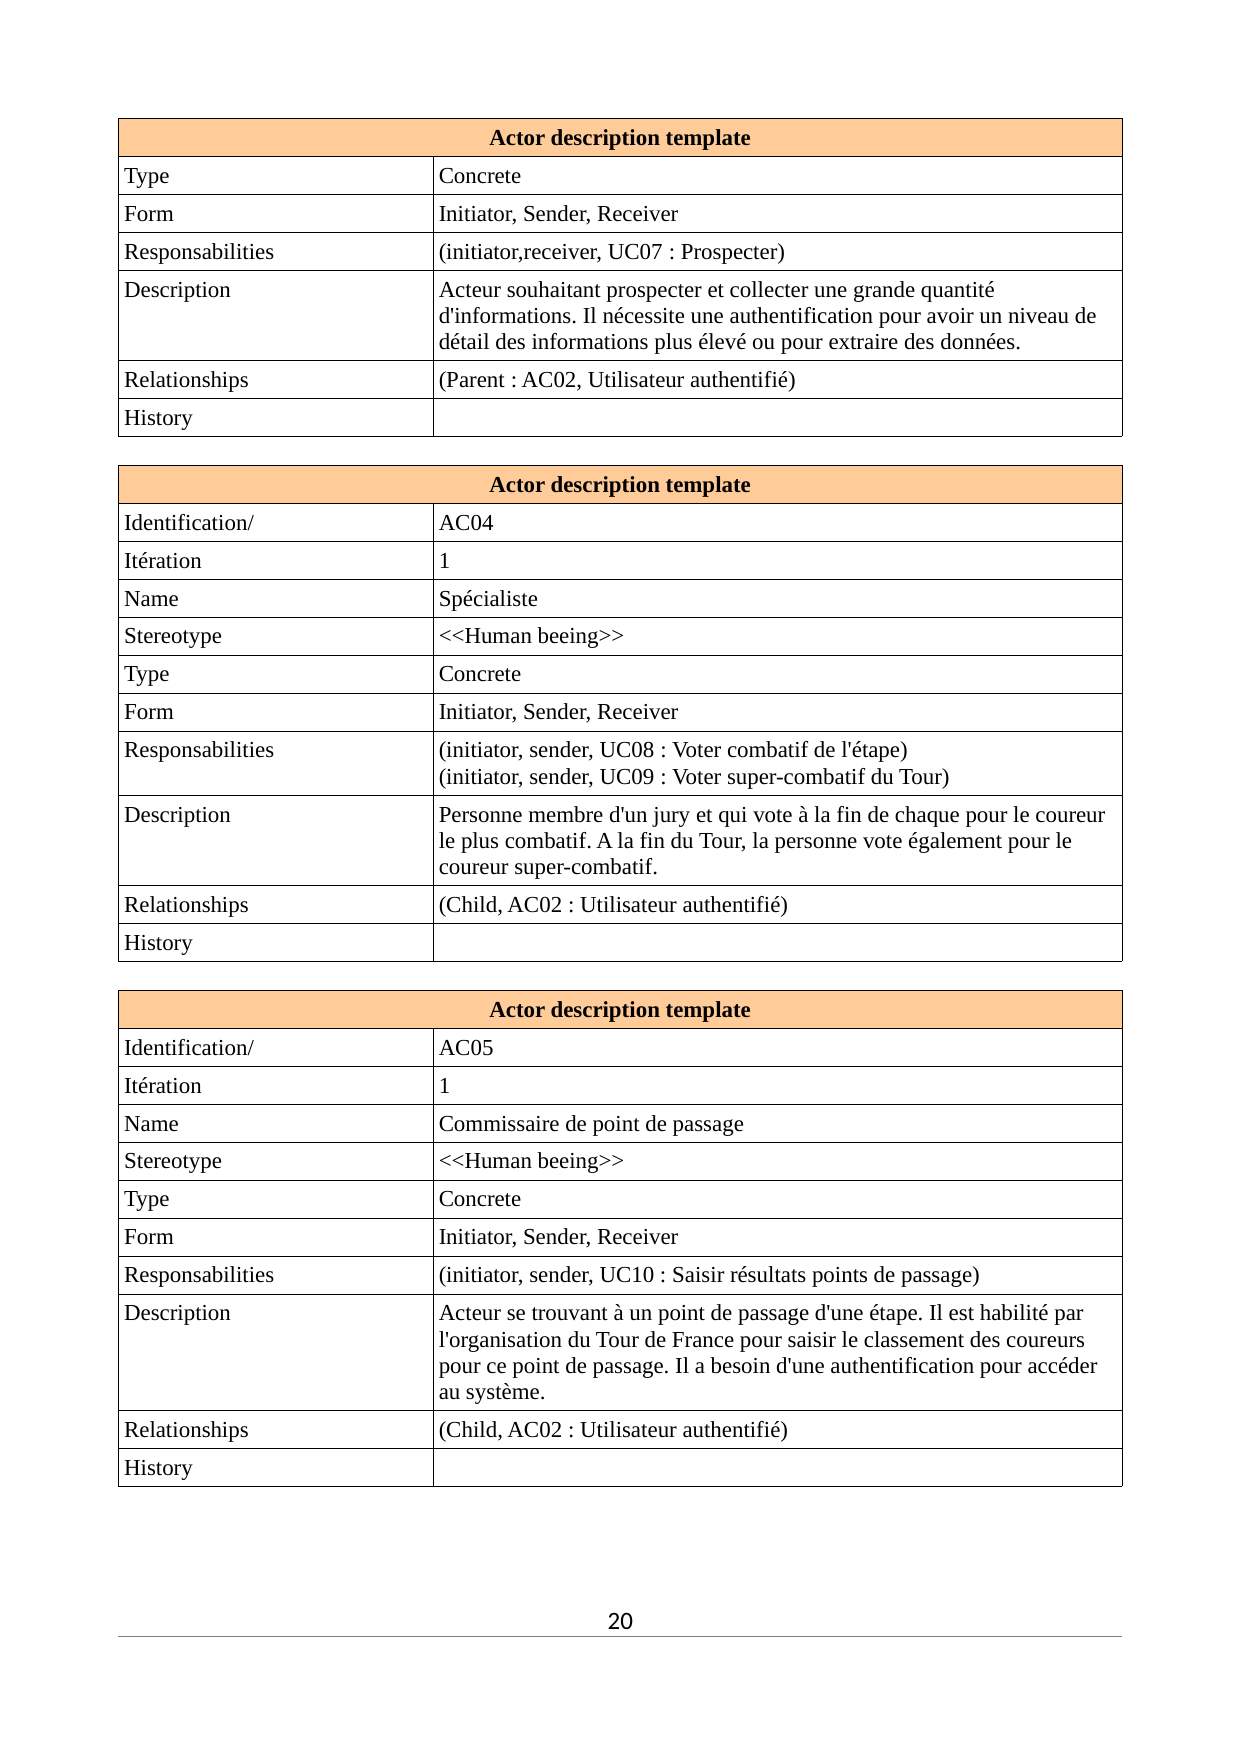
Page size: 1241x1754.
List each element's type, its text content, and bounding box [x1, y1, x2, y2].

table_cell <<Human beeing>> [434, 618, 1122, 655]
table_cell Responsabilities [119, 1257, 433, 1293]
table_cell Commissaire de point de passage [434, 1105, 1122, 1142]
table_cell (Child, AC02 : Utilisateur authentifié) [434, 886, 1122, 923]
table_cell Identification/ [119, 504, 433, 541]
table_cell Form [119, 1219, 433, 1256]
table_cell Itération [119, 1067, 433, 1104]
table_cell Spécialiste [434, 580, 1122, 617]
table_cell [434, 1449, 1122, 1486]
table_cell Initiator, Sender, Receiver [434, 694, 1122, 731]
table_cell (Parent : AC02, Utilisateur authentifié) [434, 361, 1122, 398]
table_cell Concrete [434, 157, 1122, 194]
table_cell History [119, 1449, 433, 1486]
table_header Actor description template [119, 991, 1122, 1028]
table_cell [434, 924, 1122, 961]
table_cell Responsabilities [119, 233, 433, 270]
table_cell Concrete [434, 656, 1122, 693]
table_cell Description [119, 796, 433, 885]
table_cell (Child, AC02 : Utilisateur authentifié) [434, 1411, 1122, 1448]
table_cell 1 [434, 1067, 1122, 1104]
table_cell Relationships [119, 1411, 433, 1448]
table_cell Stereotype [119, 1143, 433, 1180]
table_cell <<Human beeing>> [434, 1143, 1122, 1180]
table_cell Type [119, 656, 433, 693]
table_cell Responsabilities [119, 732, 433, 795]
table_cell Initiator, Sender, Receiver [434, 195, 1122, 232]
table_cell (initiator, sender, UC10 : Saisir résultats points de passage) [434, 1257, 1122, 1293]
table_cell Form [119, 195, 433, 232]
table_cell Acteur souhaitant prospecter et collecter une grande quantité d'informations. Il nécessite une authentification pour avoir un niveau de détail des informations plus élevé ou pour extraire des données. [434, 271, 1122, 360]
table_cell [434, 399, 1122, 436]
table_cell 1 [434, 542, 1122, 579]
table_cell Personne membre d'un jury et qui vote à la fin de chaque pour le coureur le plus combatif. A la fin du Tour, la personne vote également pour le coureur super-combatif. [434, 796, 1122, 885]
table_cell History [119, 924, 433, 961]
table_cell Type [119, 157, 433, 194]
table_cell Name [119, 1105, 433, 1142]
table_cell Name [119, 580, 433, 617]
table_cell (initiator,receiver, UC07 : Prospecter) [434, 233, 1122, 270]
table_cell Form [119, 694, 433, 731]
table_cell Acteur se trouvant à un point de passage d'une étape. Il est habilité par l'organisation du Tour de France pour saisir le classement des coureurs pour ce point de passage. Il a besoin d'une authentification pour accéder au système. [434, 1295, 1122, 1410]
table_cell Type [119, 1181, 433, 1218]
table_cell Identification/ [119, 1029, 433, 1066]
table_cell (initiator, sender, UC08 : Voter combatif de l'étape) (initiator, sender, UC09 : Voter super-combatif du Tour) [434, 732, 1122, 795]
table_cell Initiator, Sender, Receiver [434, 1219, 1122, 1256]
table_cell Itération [119, 542, 433, 579]
table_cell AC04 [434, 504, 1122, 541]
table_cell Description [119, 1295, 433, 1410]
table_cell Relationships [119, 886, 433, 923]
table_header Actor description template [119, 119, 1122, 156]
table_cell AC05 [434, 1029, 1122, 1066]
table_cell Relationships [119, 361, 433, 398]
table_header Actor description template [119, 466, 1122, 503]
table_cell Concrete [434, 1181, 1122, 1218]
table_cell History [119, 399, 433, 436]
table_cell Stereotype [119, 618, 433, 655]
table_cell Description [119, 271, 433, 360]
